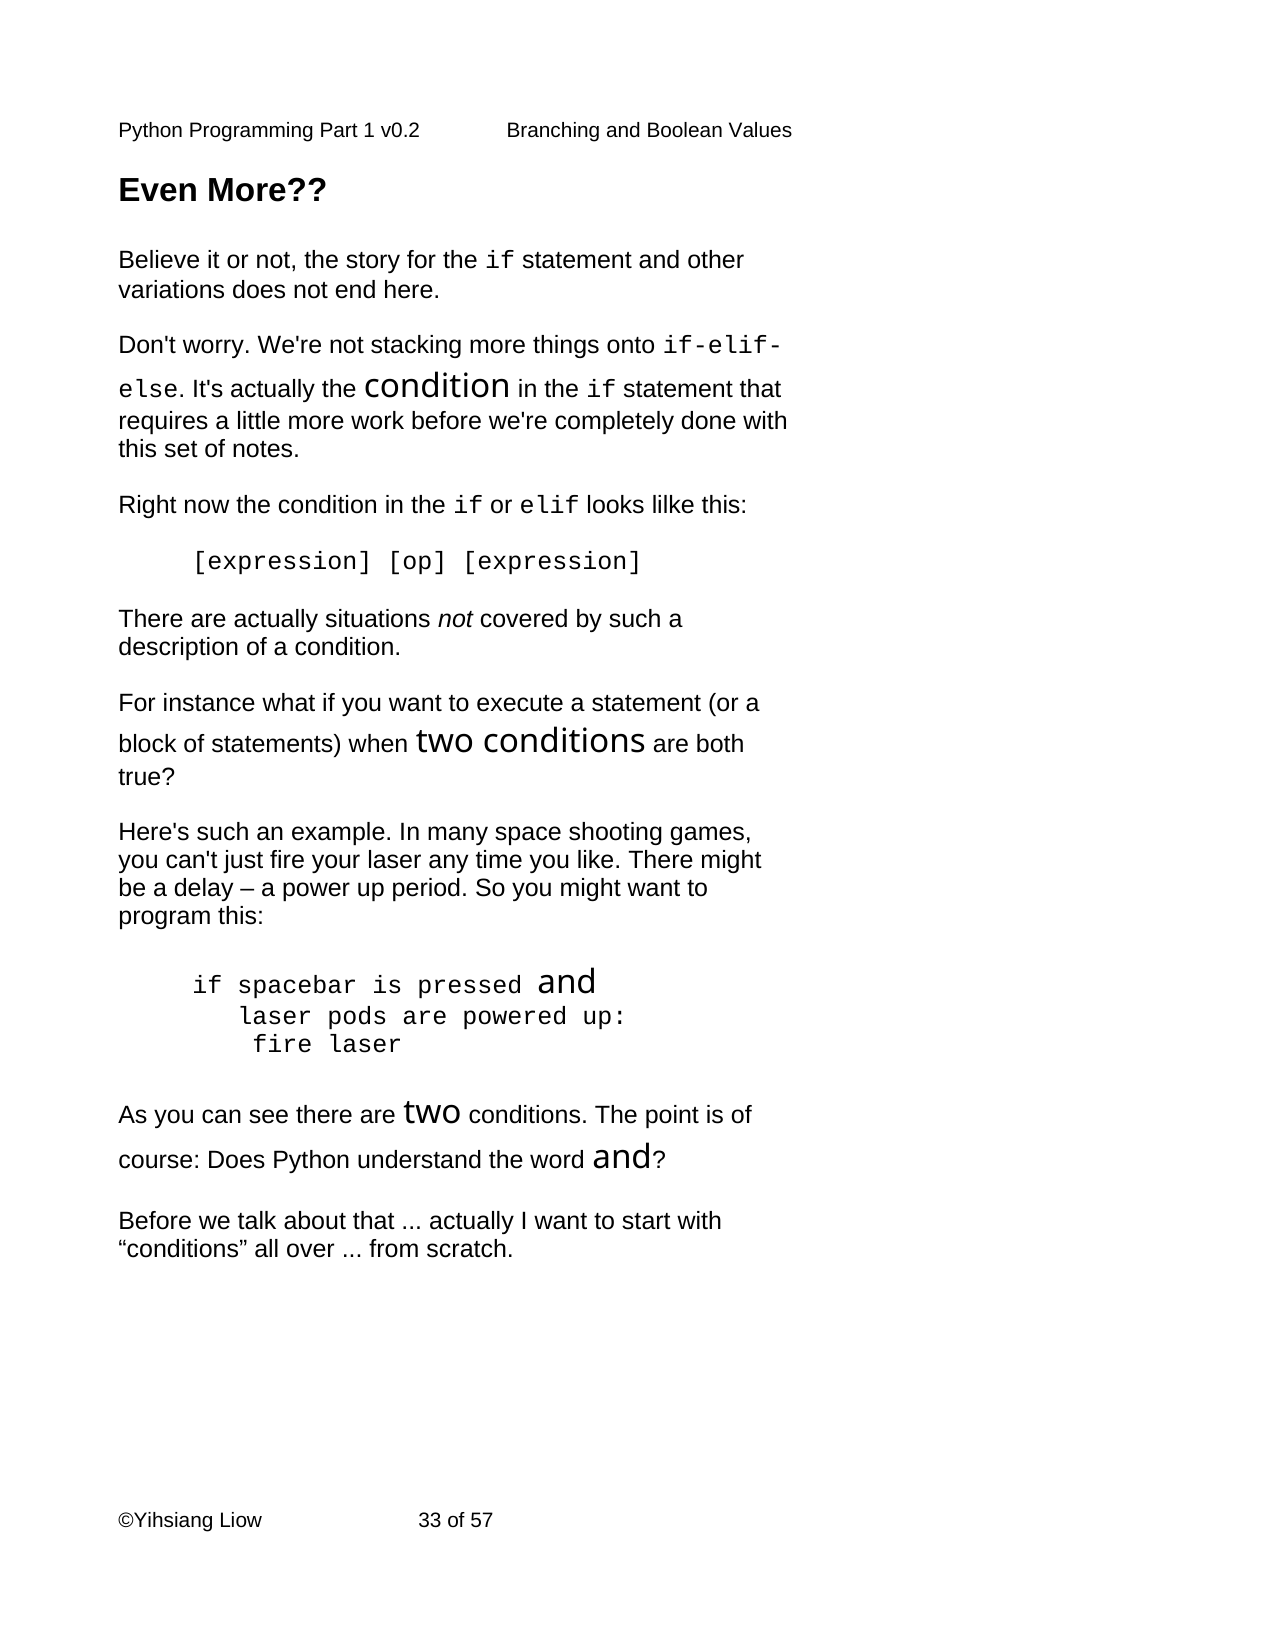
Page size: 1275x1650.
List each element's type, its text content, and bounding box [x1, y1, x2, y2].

text [expression] [op] [expression] [118, 549, 793, 577]
text Right now the condition in the if or elif looks lilke this: [118, 491, 793, 521]
text fire laser [118, 1032, 793, 1060]
text Don't worry. We're not stacking more things onto if-elif-else. It's actually the condition in the if statement that requires a little more work before we're completely done with this set of notes. [118, 331, 793, 463]
text As you can see there are two conditions. The point is of course: Does Python understand the word and? [118, 1088, 793, 1179]
text For instance what if you want to execute a statement (or a block of statements) when two conditions are both true? [118, 689, 793, 790]
text Believe it or not, the story for the if statement and other variations does not end here. [118, 245, 793, 303]
text Even More?? [118, 171, 793, 208]
text Here's such an example. In many space shooting games, you can't just fire your laser any time you like. There might be a delay – a power up period. So you might want to program this: [118, 818, 793, 930]
text laser pods are powered up: [118, 1003, 793, 1032]
text if spacebar is pressed and [118, 958, 793, 1003]
text Before we talk about that ... actually I want to start with “conditions” all over ... from scratch. [118, 1207, 793, 1262]
text There are actually situations not covered by such a description of a condition. [118, 605, 793, 661]
